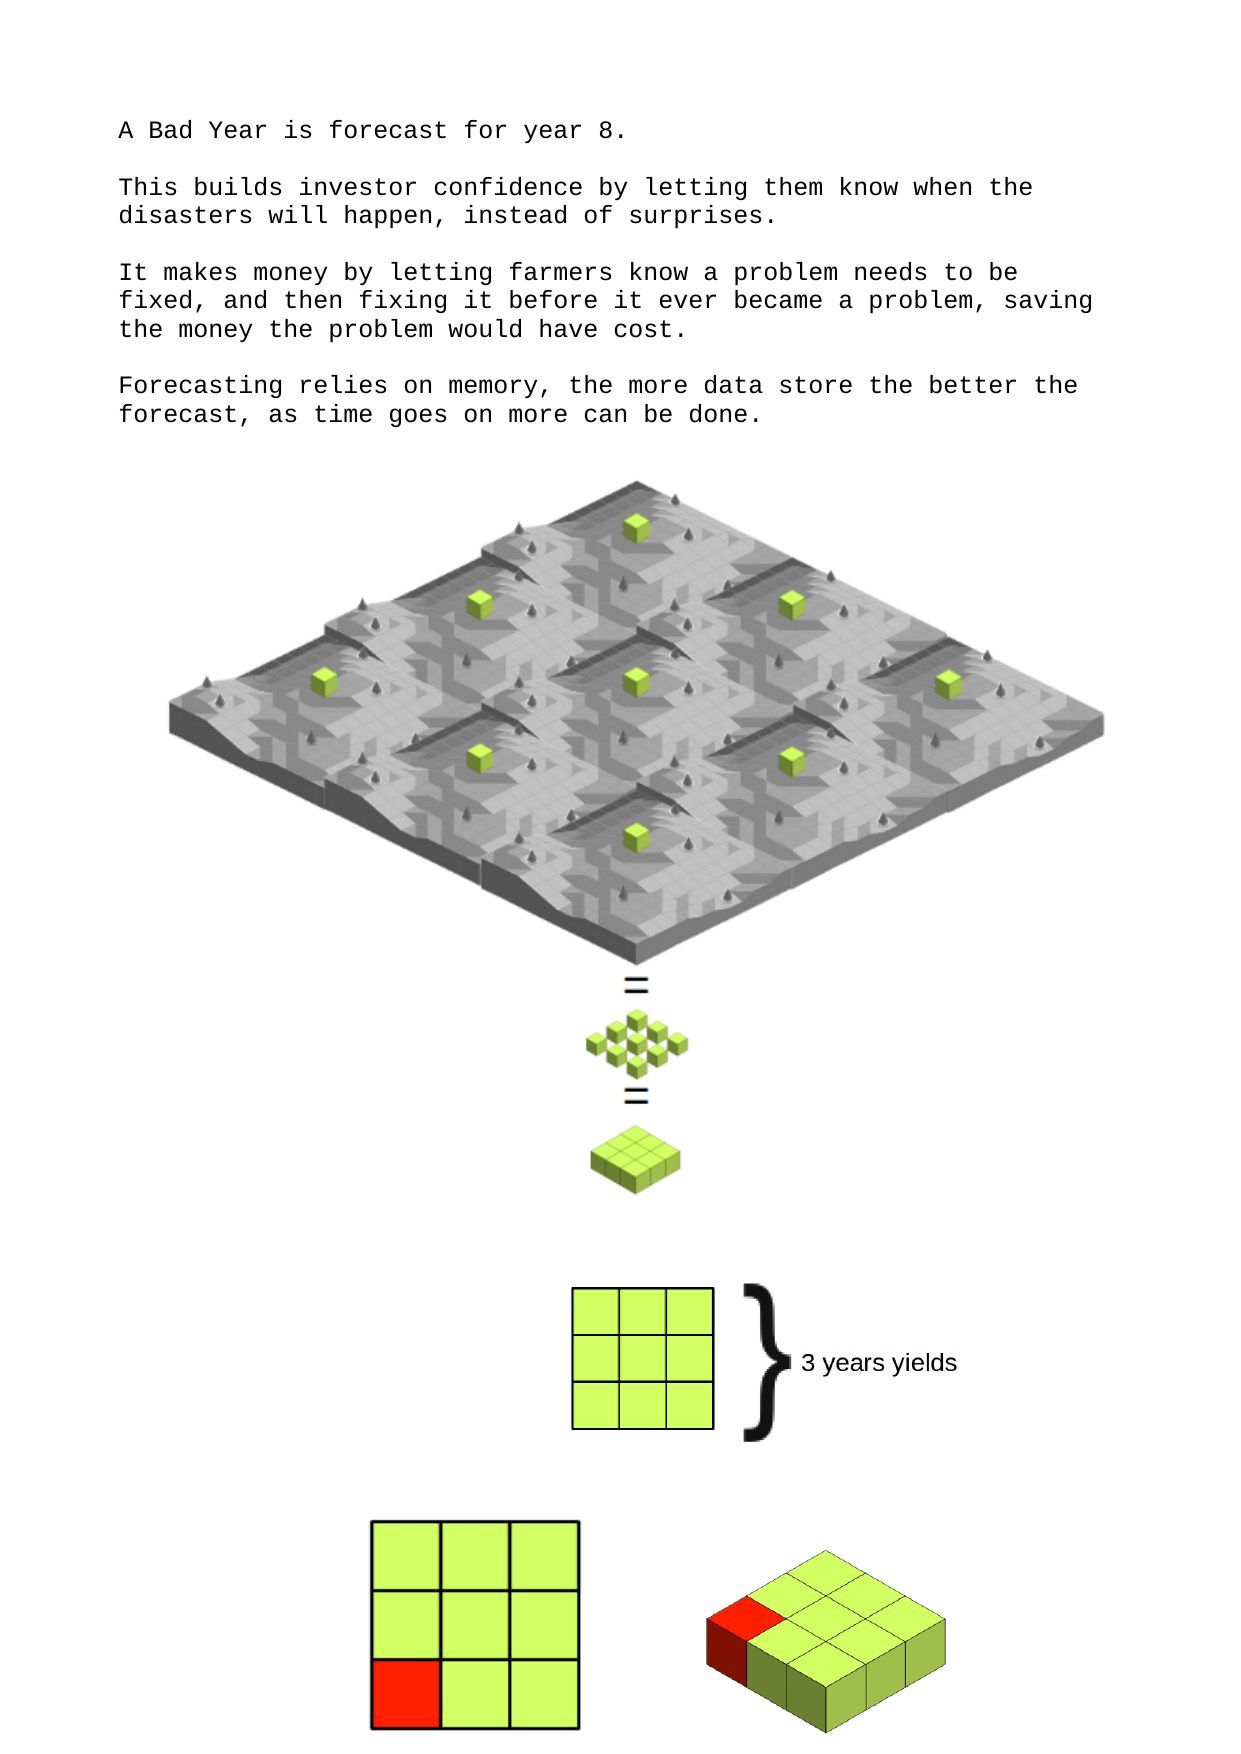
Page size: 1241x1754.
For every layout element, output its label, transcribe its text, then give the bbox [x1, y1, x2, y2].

picture [118, 429, 1123, 1233]
text A Bad Year is forecast for year 8. [118, 118, 1122, 146]
text Forecasting relies on memory, the more data store the better the forecast, as time goes on more can be done. [118, 373, 1122, 429]
picture [551, 1262, 1035, 1465]
text This builds investor confidence by letting them know when the disasters will happen, instead of surprises. [118, 175, 1122, 231]
picture [680, 1531, 966, 1754]
picture [347, 1500, 601, 1754]
text It makes money by letting farmers know a problem needs to be fixed, and then fixing it before it ever became a problem, saving the money the problem would have cost. [118, 260, 1122, 345]
